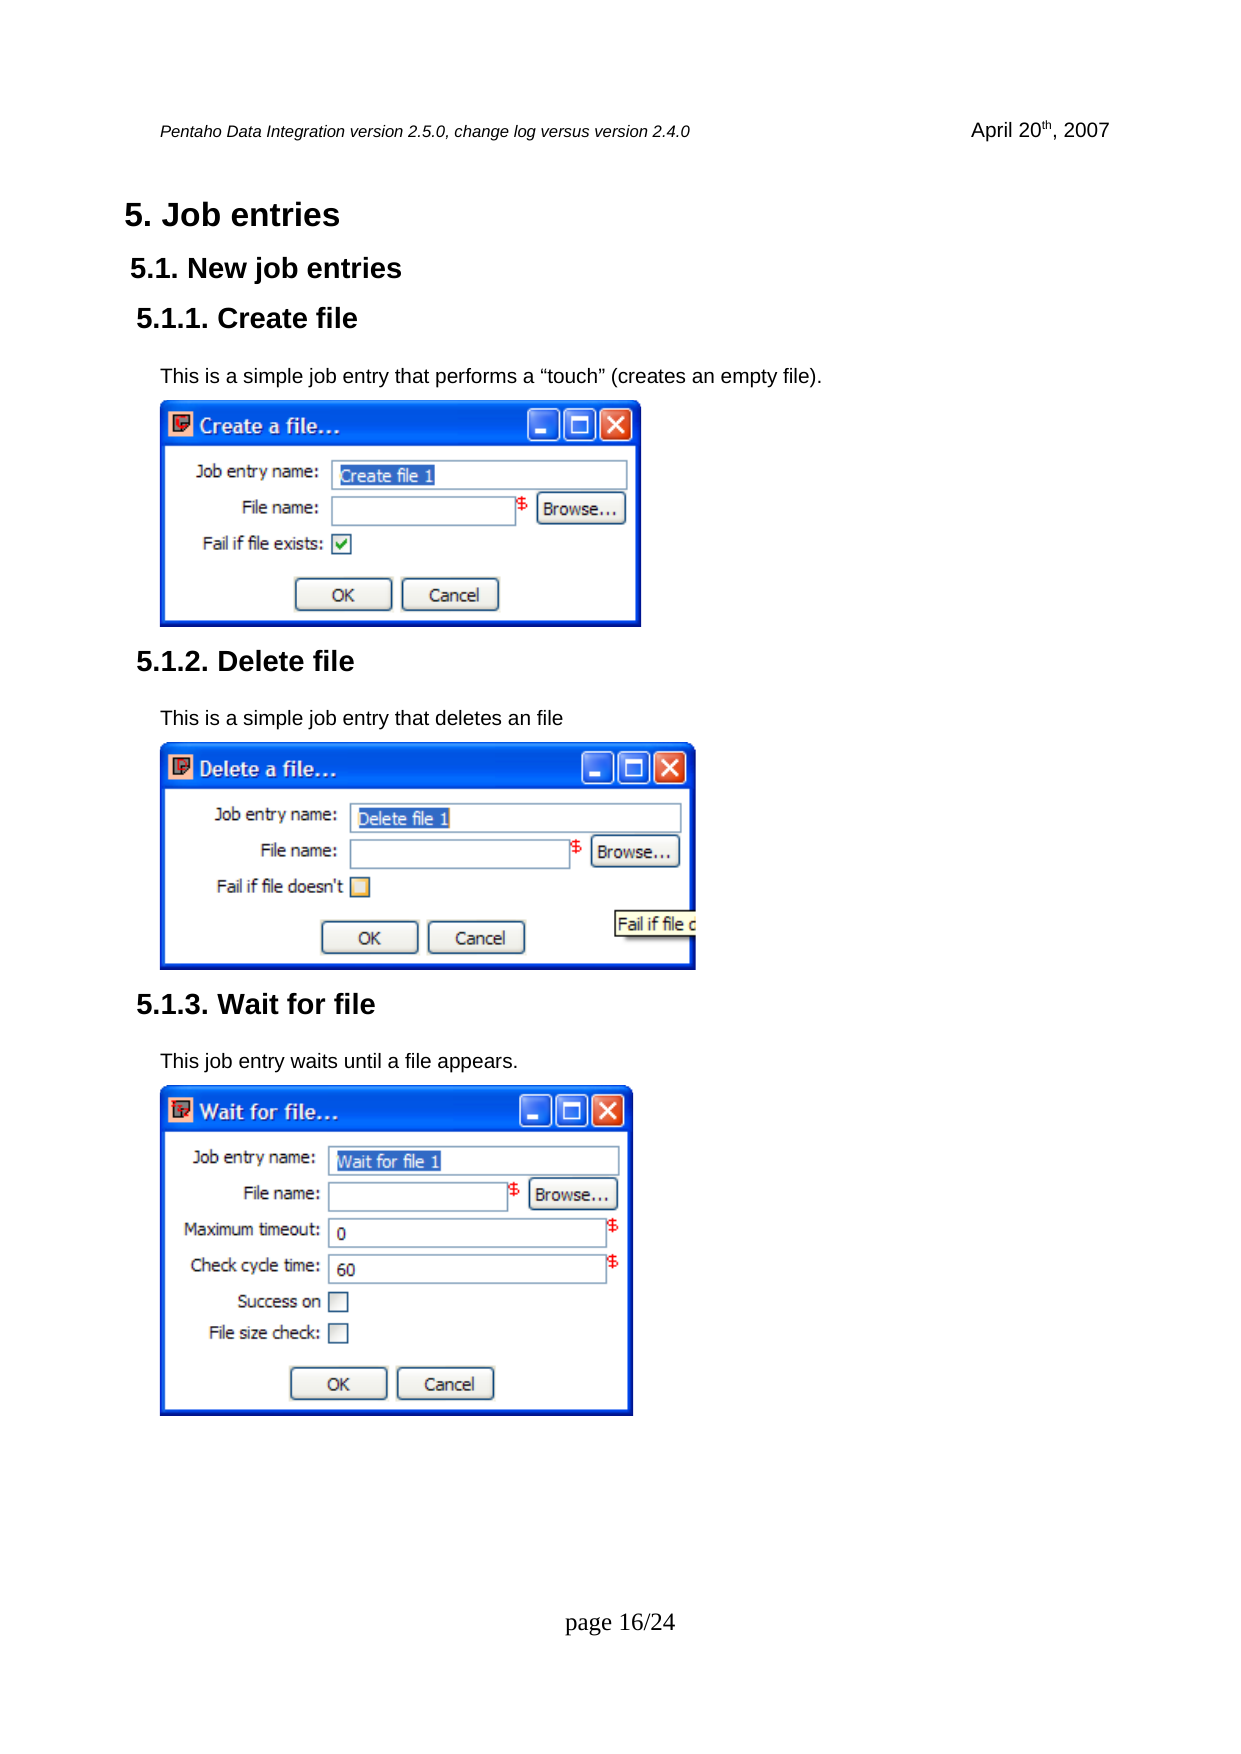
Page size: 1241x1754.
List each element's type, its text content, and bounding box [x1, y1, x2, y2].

subtitle Wait for file [136, 988, 1122, 1020]
subtitle Delete file [136, 645, 1122, 677]
picture [159, 400, 642, 627]
subtitle New job entries [130, 252, 1122, 284]
subtitle Create file [136, 302, 1122, 335]
picture [159, 1085, 634, 1416]
text This is a simple job entry that performs a “touch” (creates an empty file). [118, 364, 1122, 387]
text This job entry waits until a file appears. [118, 1050, 1122, 1073]
text This is a simple job entry that deletes an file [118, 707, 1122, 730]
subtitle Job entries [124, 196, 1122, 233]
picture [159, 742, 696, 970]
